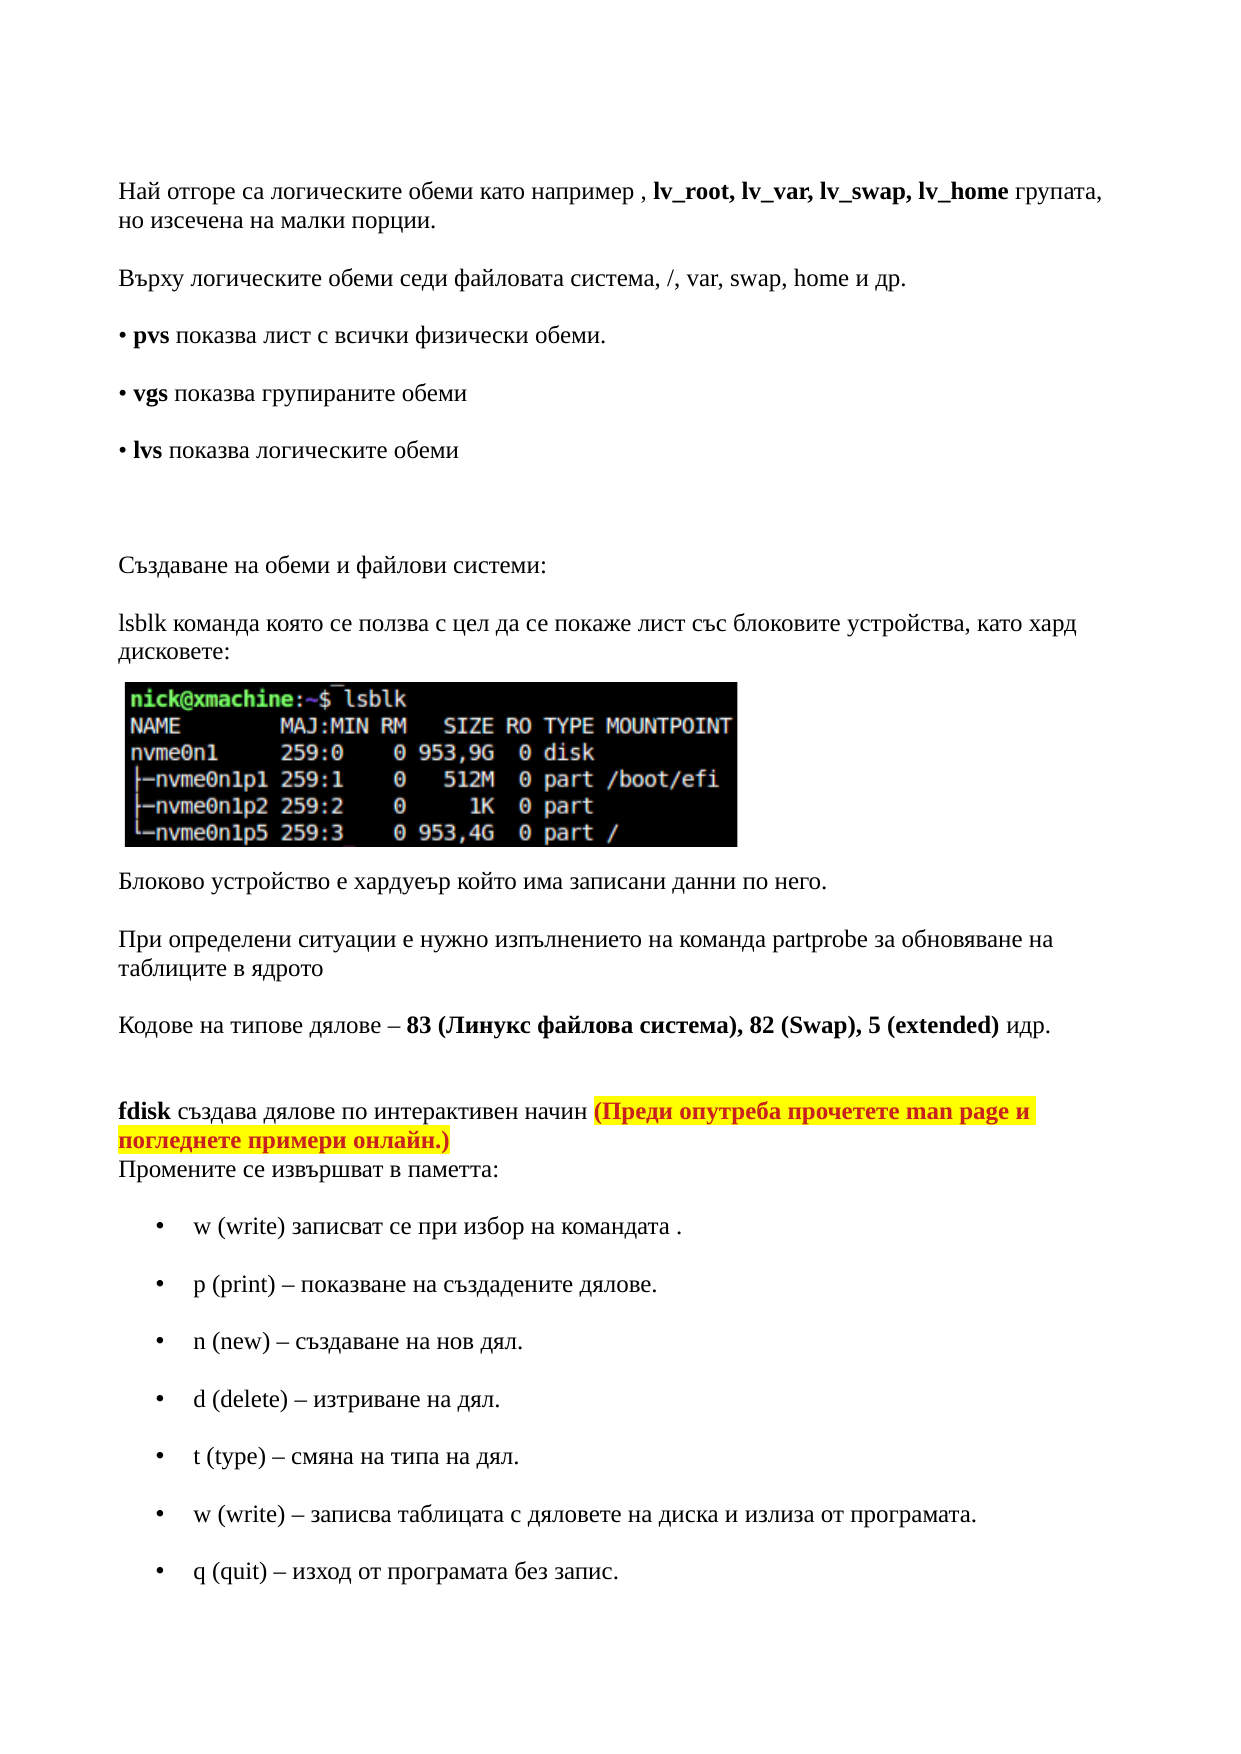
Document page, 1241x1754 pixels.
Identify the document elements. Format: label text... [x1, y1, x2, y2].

text • lvs показва логическите обеми [118, 435, 1122, 464]
list d (delete) – изтриване на дял. [156, 1384, 1122, 1413]
text lsblk команда която се ползва с цел да се покаже лист със блоковите устройства, като хард [118, 608, 1122, 636]
text Промените се извършват в паметта: [118, 1154, 1122, 1183]
text Блоково устройство е хардуеър който има записани данни по него. [118, 866, 1122, 895]
text Създаване на обеми и файлови системи: [118, 550, 1122, 579]
text таблиците в ядрото [118, 953, 1122, 981]
text • vgs показва групираните обеми [118, 378, 1122, 406]
list p (print) – показване на създадените дялове. [156, 1269, 1122, 1298]
text Върху логическите обеми седи файловата система, /, var, swap, home и др. [118, 263, 1122, 291]
list q (quit) – изход от програмата без запис. [156, 1556, 1122, 1585]
text • pvs показва лист с всички физически обеми. [118, 320, 1122, 349]
text fdisk създава дялове по интерактивен начин (Преди опутреба прочетете man page и погледнете примери онлайн.) [118, 1096, 1122, 1154]
text При определени ситуации е нужно изпълнението на команда partprobe за обновяване на [118, 924, 1122, 953]
list w (write) – записва таблицата с дяловете на диска и излиза от програмата. [156, 1499, 1122, 1528]
text Кодове на типове дялове – 83 (Линукс файлова система), 82 (Swap), 5 (extended) идр. [118, 1010, 1122, 1039]
picture [124, 682, 738, 847]
text дисковете: [118, 636, 1122, 665]
list w (write) записват се при избор на командата . [156, 1211, 1122, 1240]
list n (new) – създаване на нов дял. [156, 1326, 1122, 1355]
list t (type) – смяна на типа на дял. [156, 1441, 1122, 1470]
text Най отгоре са логическите обеми като например , lv_root, lv_var, lv_swap, lv_home групата, но изсечена на малки порции. [118, 176, 1122, 234]
